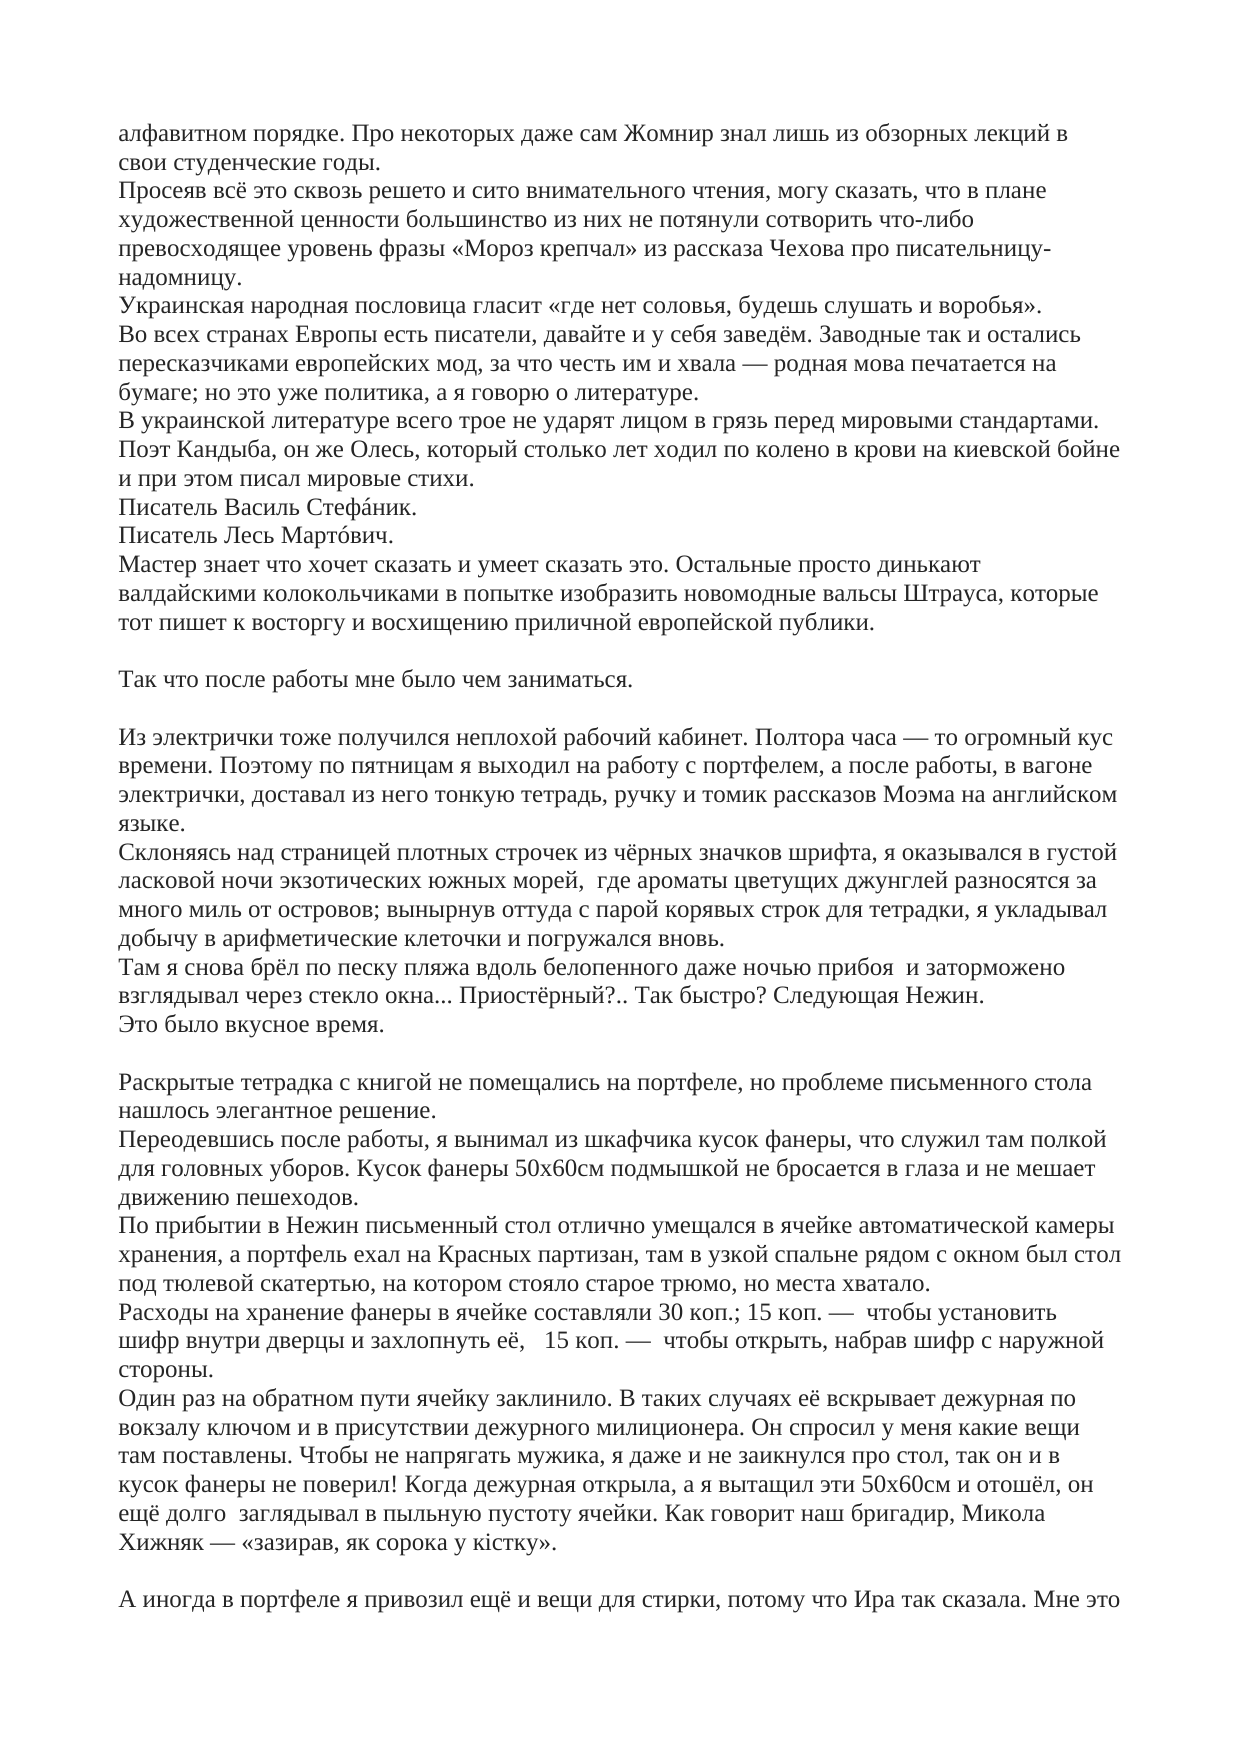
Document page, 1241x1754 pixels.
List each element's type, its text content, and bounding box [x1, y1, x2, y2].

text Украинская народная пословица гласит «где нет соловья, будешь слушать и воробья». [118, 291, 1122, 319]
text Переодевшись после работы, я вынимал из шкафчика кусок фанеры, что служил там полкой для головных уборов. Кусок фанеры 50х60см подмышкой не бросается в глаза и не мешает движению пешеходов. [118, 1124, 1122, 1211]
text Склоняясь над страницей плотных строчек из чёрных значков шрифта, я оказывался в густой ласковой ночи экзотических южных морей, где ароматы цветущих джунглей разносятся за много миль от островов; вынырнув оттуда с парой корявых строк для тетрадки, я укладывал добычу в арифметические клеточки и погружался вновь. [118, 837, 1122, 952]
text Писатель Василь Стефáник. [118, 492, 1122, 521]
text Один раз на обратном пути ячейку заклинило. В таких случаях её вскрывает дежурная по вокзалу ключом и в присутствии дежурного милиционера. Он спросил у меня какие вещи там поставлены. Чтобы не напрягать мужика, я даже и не заикнулся про стол, так он и в кусок фанеры не поверил! Когда дежурная открыла, а я вытащил эти 50х60см и отошёл, он ещё долго заглядывал в пыльную пустоту ячейки. Как говорит наш бригадир, Микола Хижняк — «зазирав, як сорока у кiстку». [118, 1383, 1122, 1556]
text Расходы на хранение фанеры в ячейке составляли 30 коп.; 15 коп. — чтобы установить шифр внутри дверцы и захлопнуть её, 15 коп. — чтобы открыть, набрав шифр с наружной стороны. [118, 1297, 1122, 1383]
text В украинской литературе всего трое не ударят лицом в грязь перед мировыми стандартами. [118, 406, 1122, 434]
text Так что после работы мне было чем заниматься. [118, 664, 1122, 693]
text Из электрички тоже получился неплохой рабочий кабинет. Полтора часа — то огромный кус времени. Поэтому по пятницам я выходил на работу с портфелем, а после работы, в вагоне электрички, доставал из него тонкую тетрадь, ручку и томик рассказов Моэма на английском языке. [118, 722, 1122, 837]
text Писатель Лесь Мартóвич. [118, 521, 1122, 549]
text Поэт Кандыба, он же Олесь, который столько лет ходил по колено в крови на киевской бойне и при этом писал мировые стихи. [118, 434, 1122, 492]
text А иногда в портфеле я привозил ещё и вещи для стирки, потому что Ира так сказала. Мне это [118, 1584, 1122, 1613]
text алфавитном порядке. Про некоторых даже сам Жомнир знал лишь из обзорных лекций в свои студенческие годы. [118, 118, 1122, 176]
text Во всех странах Европы есть писатели, давайте и у себя заведём. Заводные так и остались пересказчиками европейских мод, за что честь им и хвала — родная мова печатается на бумаге; но это уже политика, а я говорю о литературе. [118, 319, 1122, 406]
text Раскрытые тетрадка с книгой не помещались на портфеле, но проблеме письменного стола нашлось элегантное решение. [118, 1067, 1122, 1124]
text Это было вкусное время. [118, 1009, 1122, 1038]
text Просеяв всё это сквозь решето и сито внимательного чтения, могу сказать, что в плане художественной ценности большинство из них не потянули сотворить что-либо превосходящее уровень фразы «Мороз крепчал» из рассказа Чехова про писательницу-надомницу. [118, 176, 1122, 291]
text По прибытии в Нежин письменный стол отлично умещался в ячейке автоматической камеры хранения, а портфель ехал на Красных партизан, там в узкой спальне рядом с окном был стол под тюлевой скатертью, на котором стояло старое трюмо, но места хватало. [118, 1211, 1122, 1297]
text Там я снова брёл по песку пляжа вдоль белопенного даже ночью прибоя и заторможено взглядывал через стекло окна... Приостёрный?.. Так быстро? Следующая Нежин. [118, 952, 1122, 1009]
text Мастер знает что хочет сказать и умеет сказать это. Остальные просто динькают валдайскими колокольчиками в попытке изобразить новомодные вальсы Штрауса, которые тот пишет к восторгу и восхищению приличной европейской публики. [118, 549, 1122, 636]
